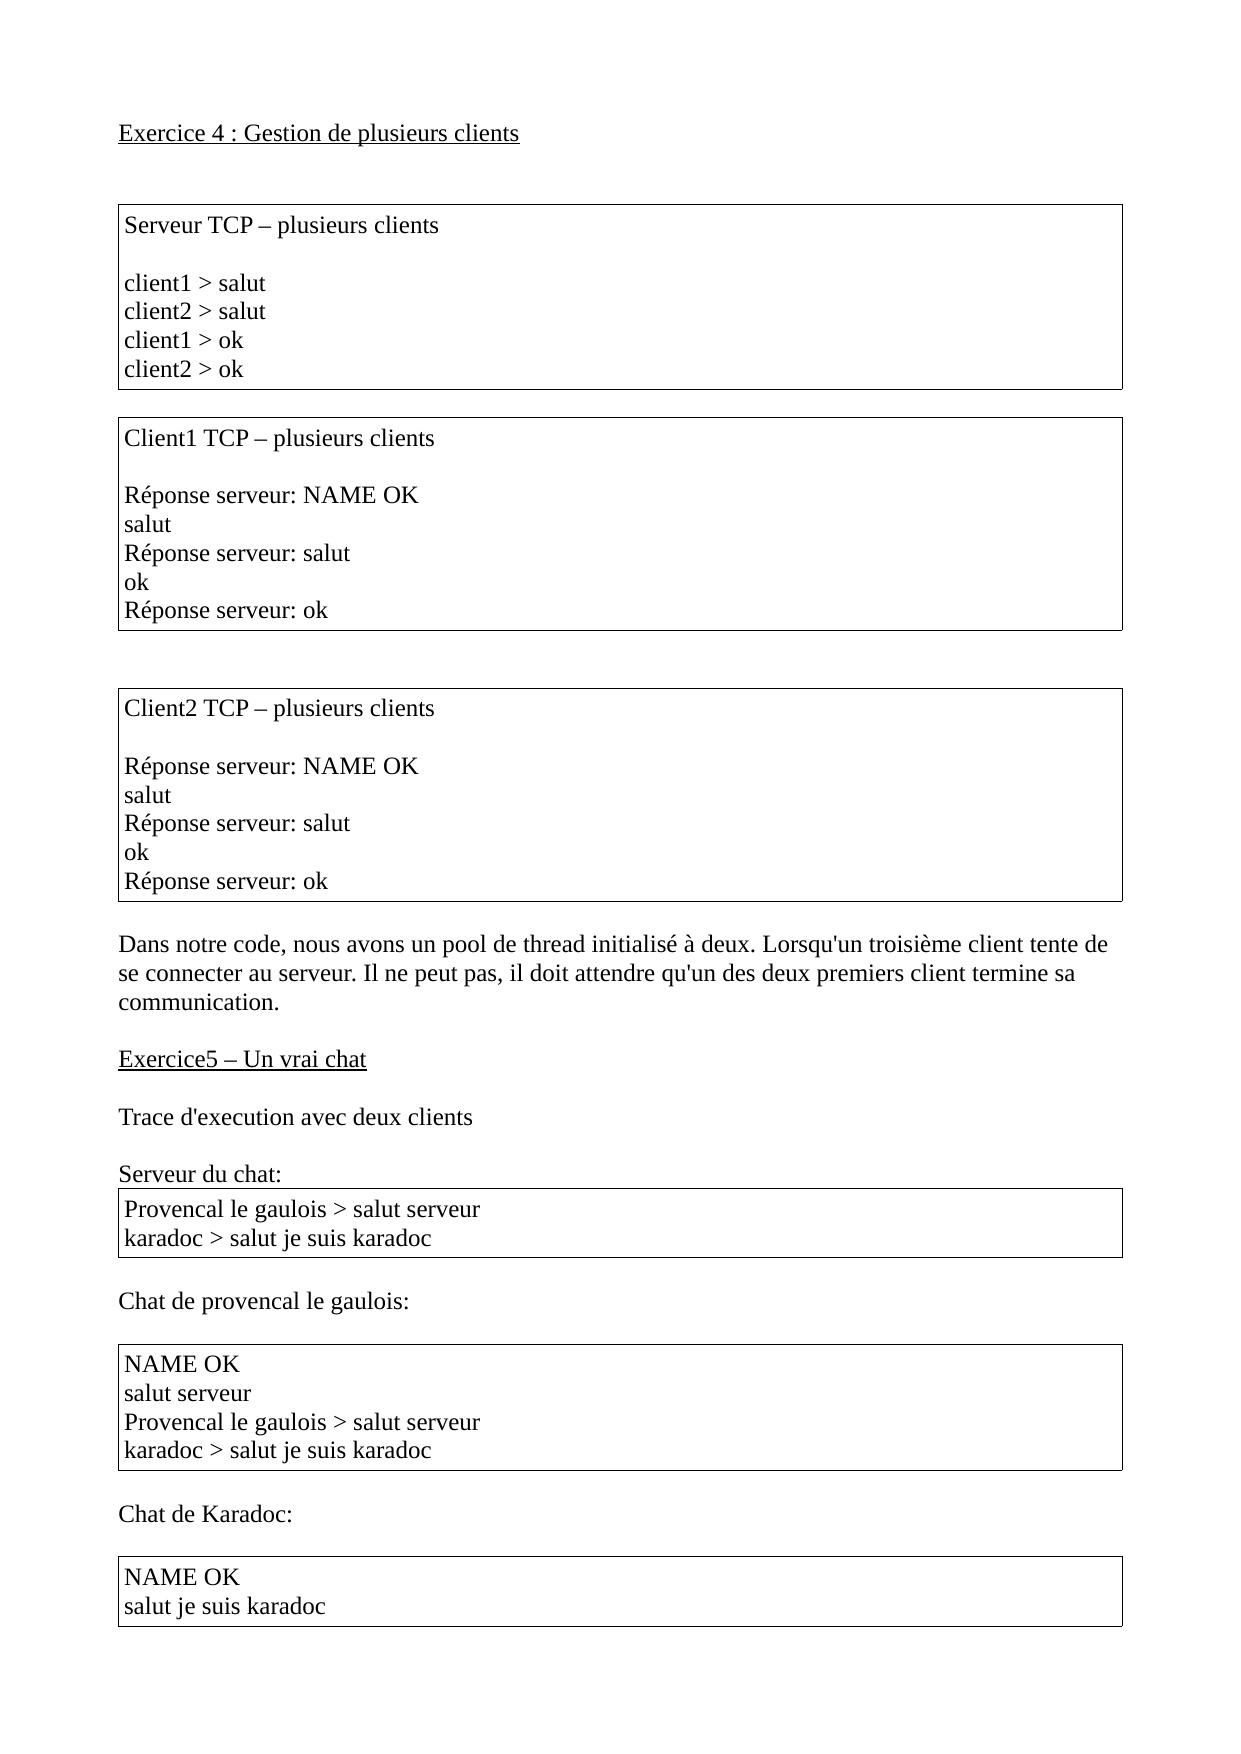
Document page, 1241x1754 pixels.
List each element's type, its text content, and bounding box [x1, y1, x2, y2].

text Chat de Karadoc: [118, 1499, 1122, 1528]
text Chat de provencal le gaulois: [118, 1286, 1122, 1315]
table_header Client2 TCP – plusieurs clients Réponse serveur: NAME OK salut Réponse serveur: salut ok Réponse serveur: ok [119, 689, 1122, 901]
table_header Serveur TCP – plusieurs clients client1 > salut client2 > salut client1 > ok client2 > ok [119, 205, 1122, 388]
text Dans notre code, nous avons un pool de thread initialisé à deux. Lorsqu'un troisième client tente de se connecter au serveur. Il ne peut pas, il doit attendre qu'un des deux premiers client termine sa communication. [118, 929, 1122, 1016]
table_header Provencal le gaulois > salut serveur karadoc > salut je suis karadoc [119, 1189, 1122, 1257]
text Serveur du chat: [118, 1159, 1122, 1188]
table_header Client1 TCP – plusieurs clients Réponse serveur: NAME OK salut Réponse serveur: salut ok Réponse serveur: ok [119, 418, 1122, 630]
table_header NAME OK salut je suis karadoc [119, 1557, 1122, 1626]
text Trace d'execution avec deux clients [118, 1102, 1122, 1131]
text Exercice 4 : Gestion de plusieurs clients [118, 118, 1122, 147]
table_header NAME OK salut serveur Provencal le gaulois > salut serveur karadoc > salut je suis karadoc [119, 1345, 1122, 1470]
text Exercice5 – Un vrai chat [118, 1044, 1122, 1073]
